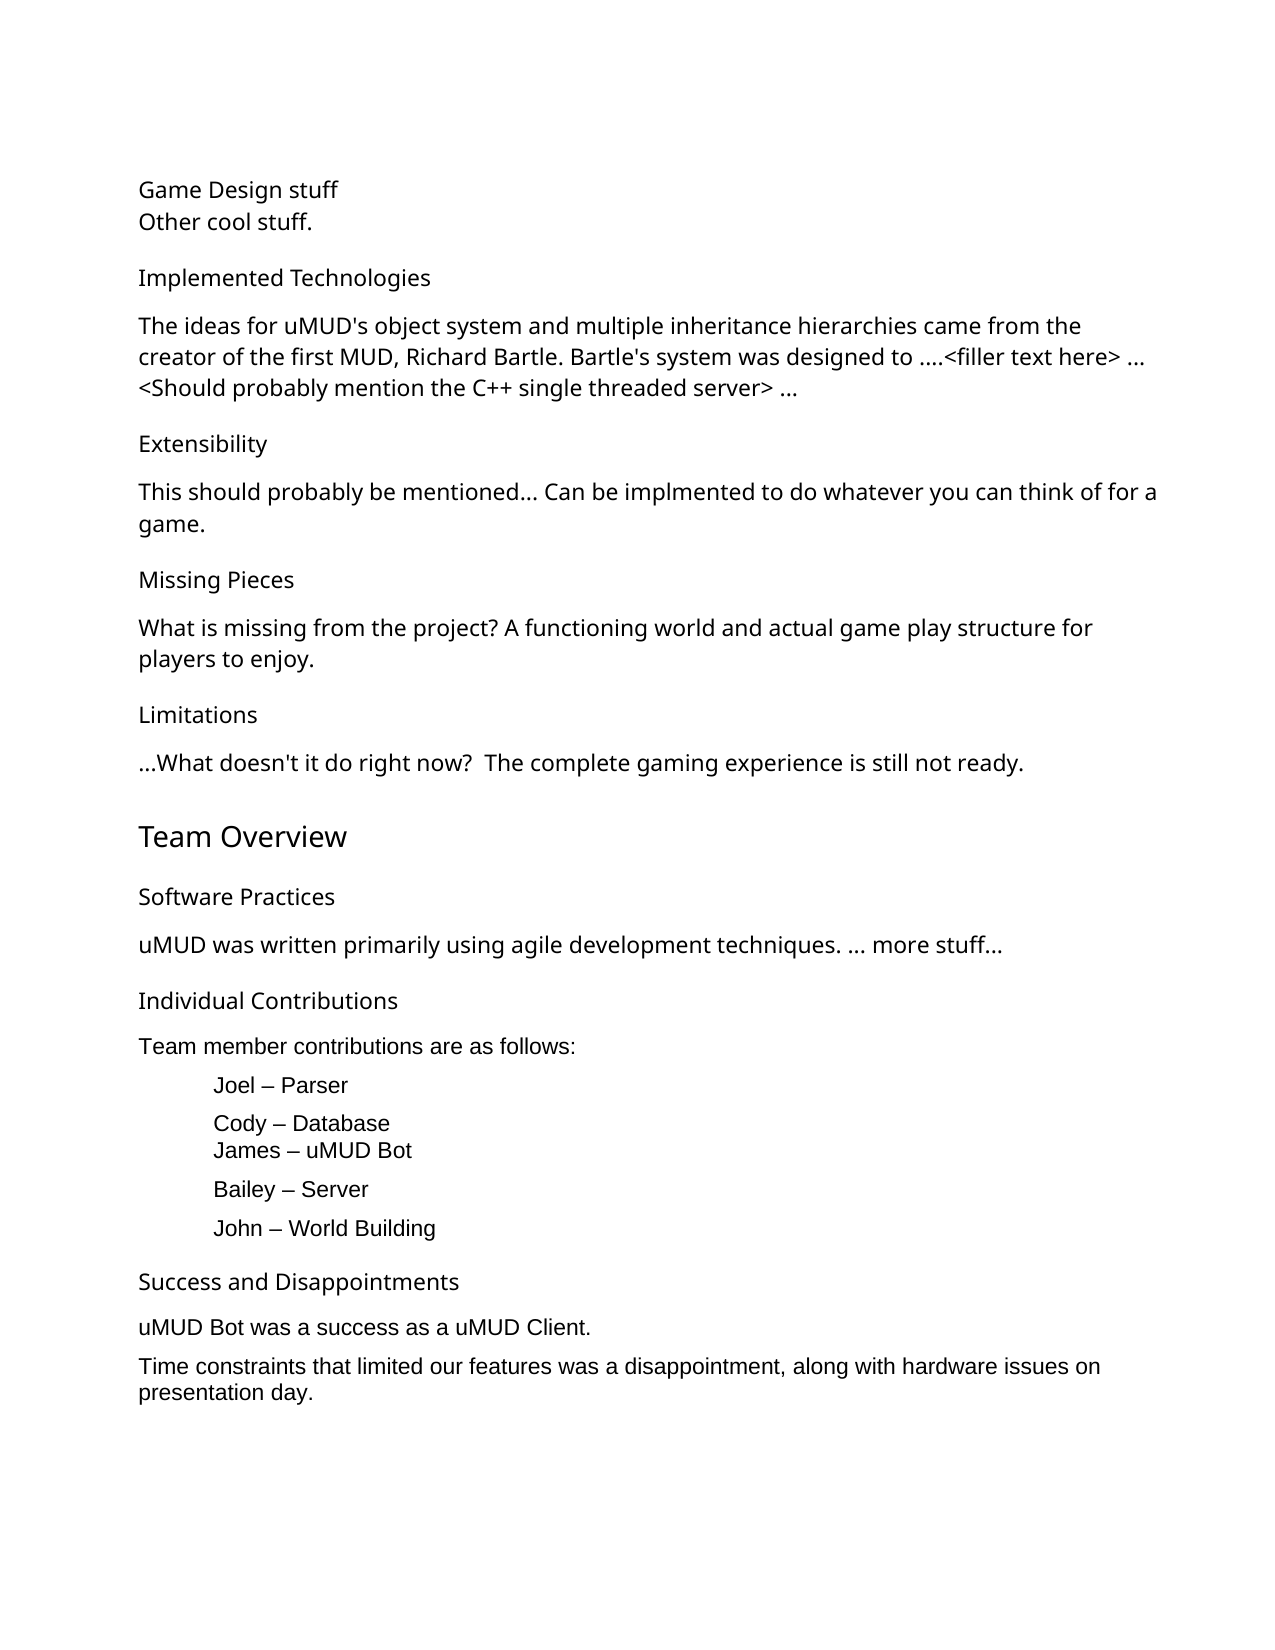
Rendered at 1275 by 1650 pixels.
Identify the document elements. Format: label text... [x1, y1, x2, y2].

subtitle Extensibility [138, 428, 1162, 460]
text Time constraints that limited our features was a disappointment, along with hardware issues on presentation day. [138, 1353, 1162, 1405]
text Cody – Database James – uMUD Bot [138, 1110, 1162, 1163]
text Team member contributions are as follows: [138, 1033, 1162, 1059]
text Bailey – Server [138, 1176, 1162, 1202]
subtitle Missing Pieces [138, 564, 1162, 595]
text The ideas for uMUD's object system and multiple inheritance hierarchies came from the creator of the first MUD, Richard Bartle. Bartle's system was designed to ....<filler text here> ... <Should probably mention the C++ single threaded server> ... [138, 310, 1162, 403]
text uMUD was written primarily using agile development techniques. ... more stuff... [138, 928, 1162, 960]
subtitle Limitations [138, 699, 1162, 731]
text John – World Building [138, 1214, 1162, 1241]
text This should probably be mentioned... Can be implmented to do whatever you can think of for a game. [138, 476, 1162, 539]
subtitle Software Practices [138, 881, 1162, 912]
text Game Design stuff [138, 174, 1162, 206]
text Other cool stuff. [138, 206, 1162, 237]
subtitle Individual Contributions [138, 985, 1162, 1016]
subtitle Success and Disappointments [138, 1266, 1162, 1297]
text ...What doesn't it do right now? The complete gaming experience is still not ready. [138, 747, 1162, 778]
subtitle Implemented Technologies [138, 262, 1162, 293]
text What is missing from the project? A functioning world and actual game play structure for players to enjoy. [138, 612, 1162, 674]
subtitle Team Overview [138, 816, 1162, 856]
text uMUD Bot was a success as a uMUD Client. [138, 1314, 1162, 1340]
text Joel – Parser [138, 1072, 1162, 1098]
